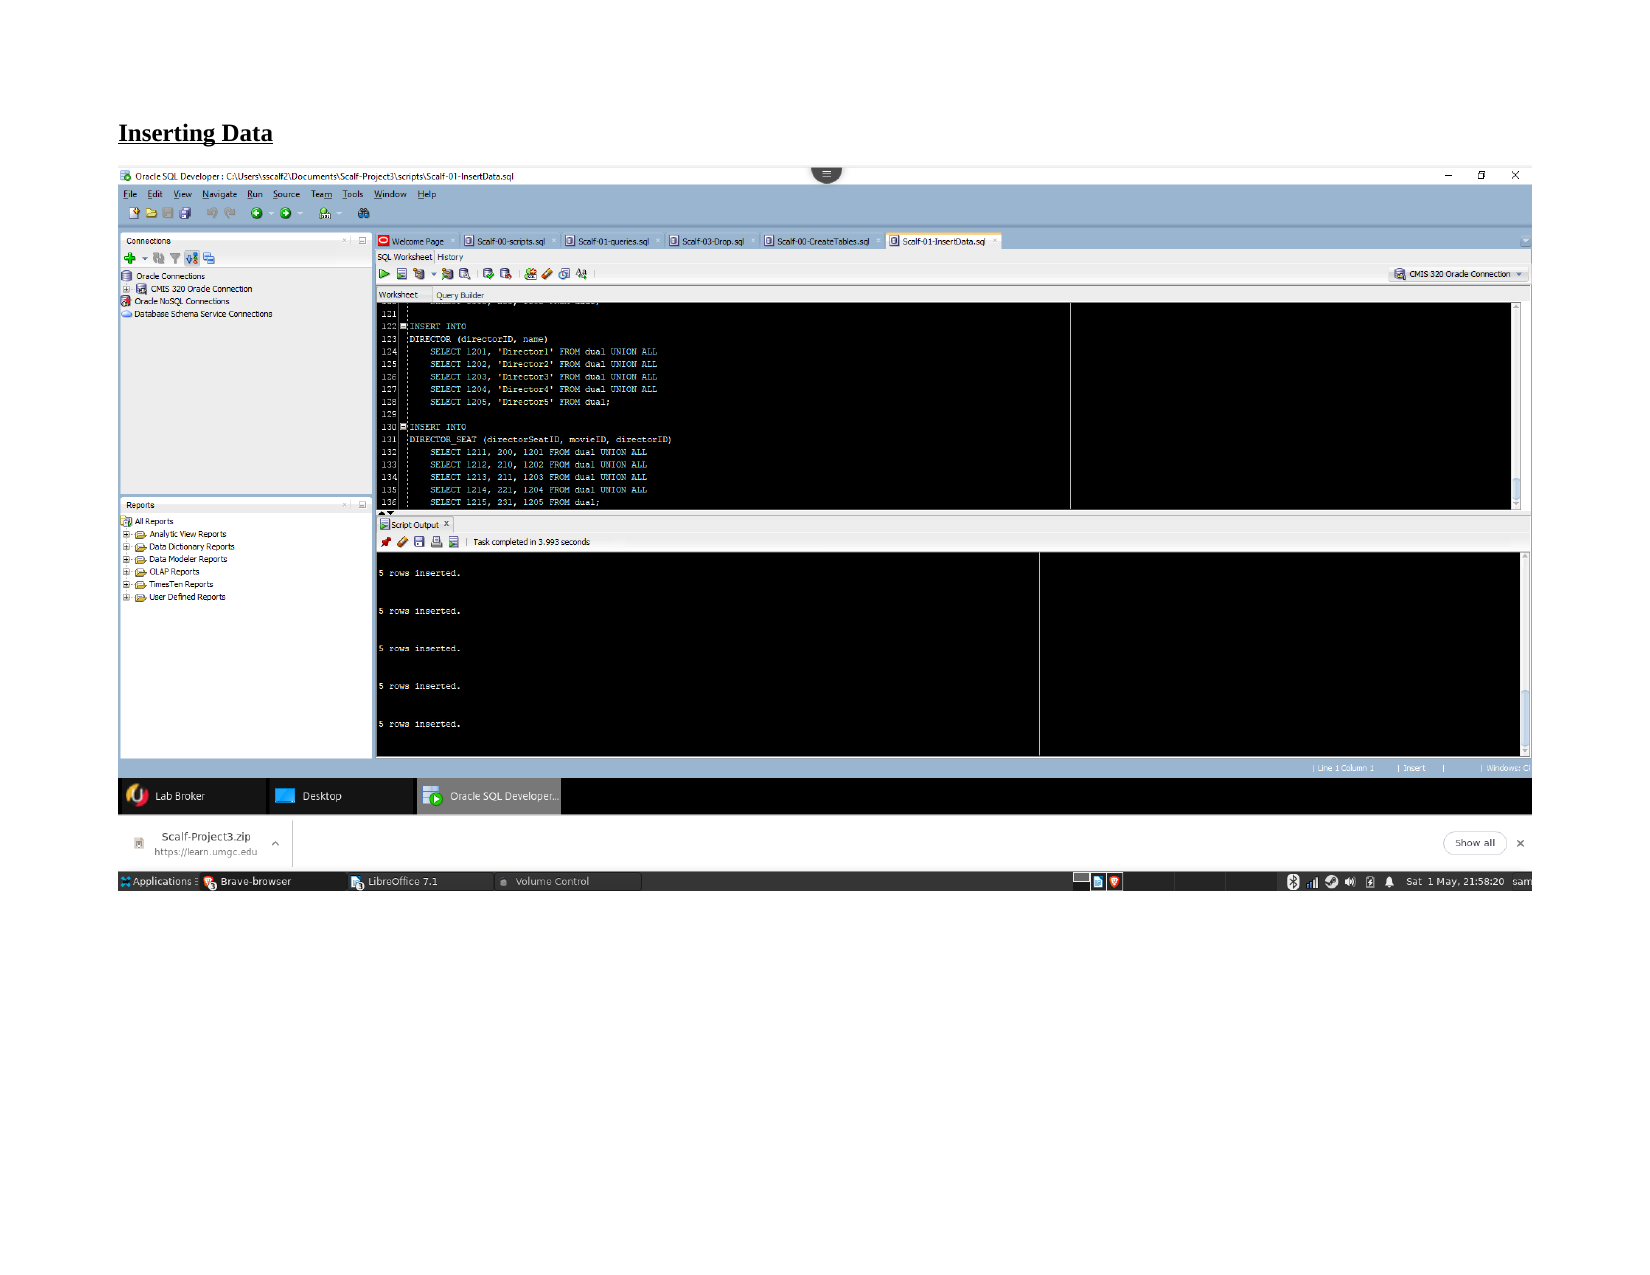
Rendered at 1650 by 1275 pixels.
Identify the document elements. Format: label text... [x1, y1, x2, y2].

text Inserting Data [118, 118, 1532, 147]
picture [118, 165, 1532, 891]
